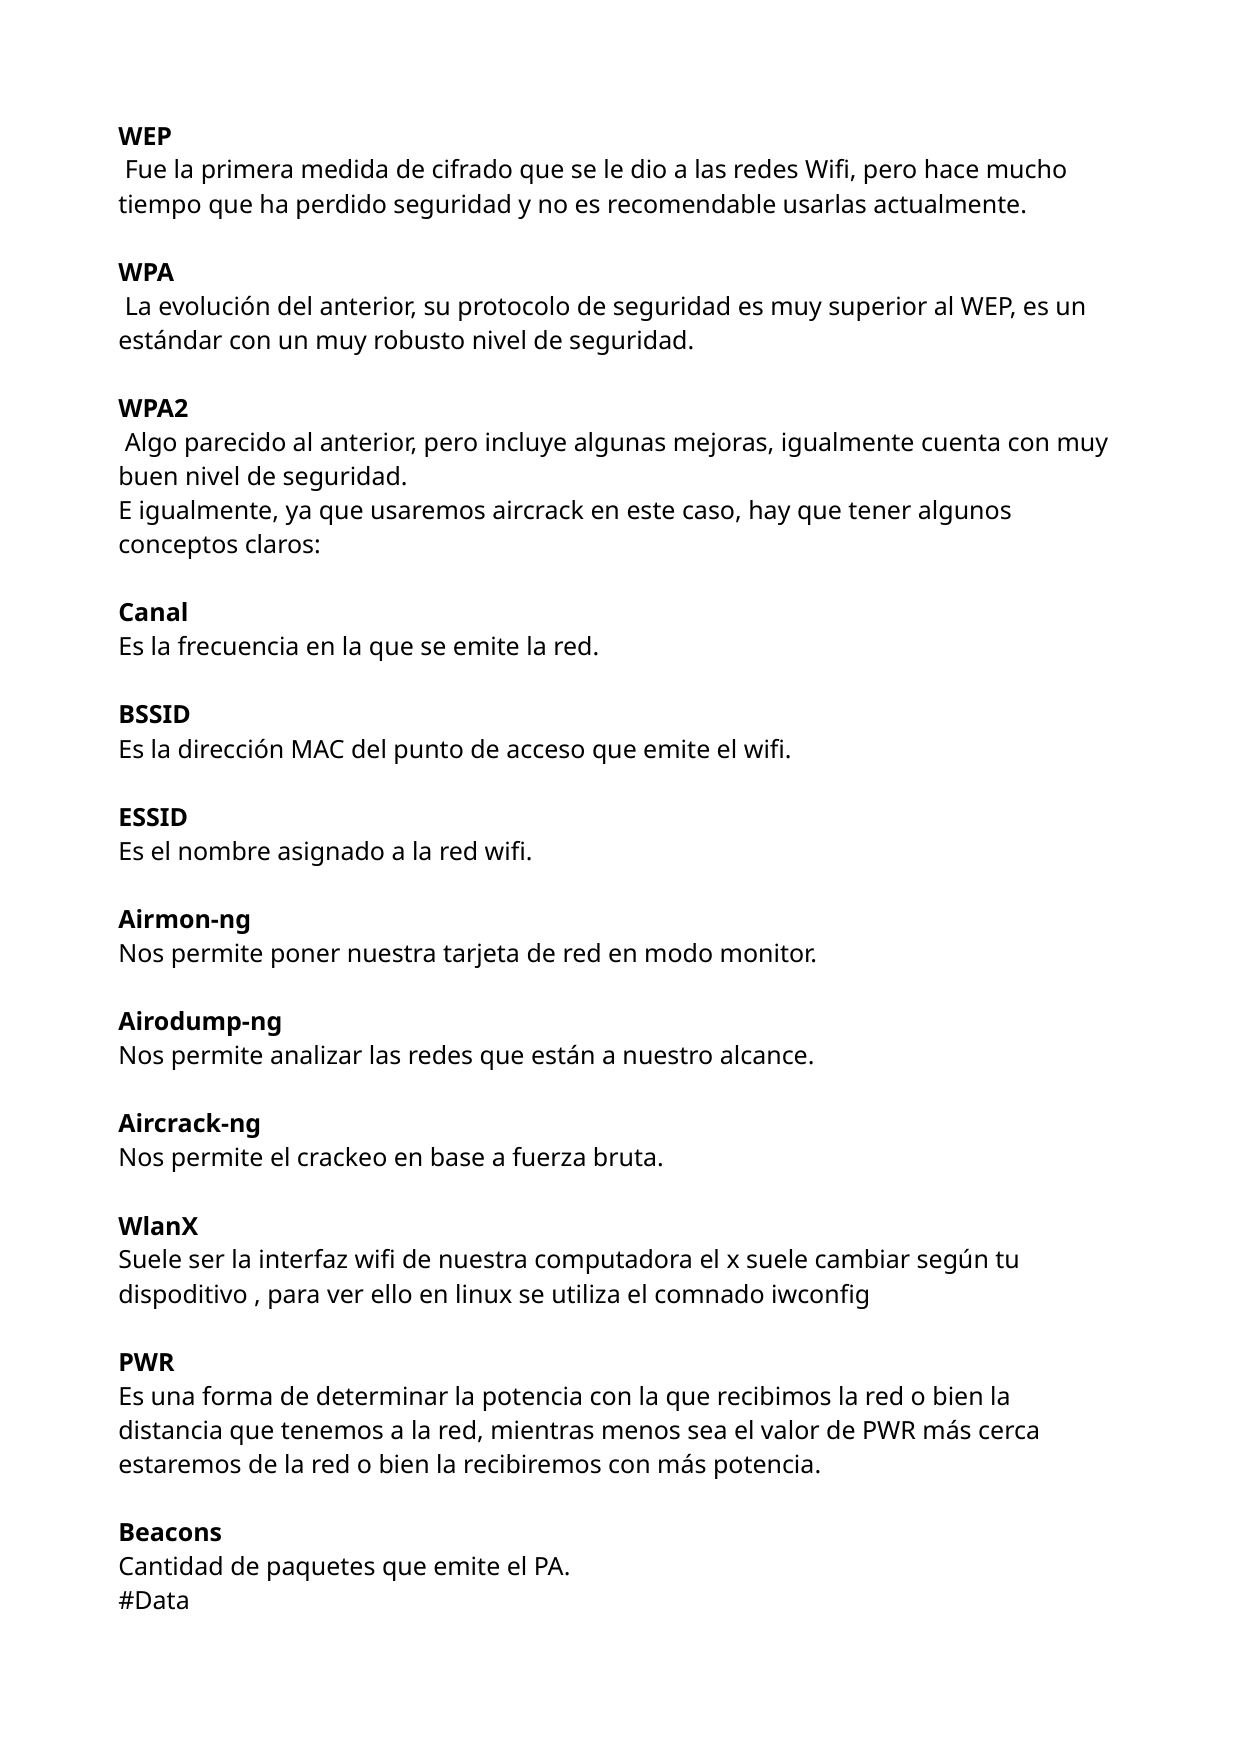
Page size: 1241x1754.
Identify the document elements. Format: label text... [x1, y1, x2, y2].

text PWR [118, 1344, 1122, 1378]
text Airmon-ng [118, 902, 1122, 936]
text La evolución del anterior, su protocolo de seguridad es muy superior al WEP, es un estándar con un muy robusto nivel de seguridad. [118, 288, 1122, 357]
text WPA2 [118, 391, 1122, 425]
text Suele ser la interfaz wifi de nuestra computadora el x suele cambiar según tu dispoditivo , para ver ello en linux se utiliza el comnado iwconfig [118, 1242, 1122, 1310]
text Es la frecuencia en la que se emite la red. [118, 629, 1122, 663]
text WEP [118, 118, 1122, 152]
text Aircrack-ng [118, 1106, 1122, 1140]
text Es la dirección MAC del punto de acceso que emite el wifi. [118, 731, 1122, 765]
text Cantidad de paquetes que emite el PA. [118, 1549, 1122, 1583]
text Airodump-ng [118, 1004, 1122, 1038]
text BSSID [118, 697, 1122, 731]
text Nos permite analizar las redes que están a nuestro alcance. [118, 1038, 1122, 1072]
text Canal [118, 595, 1122, 629]
text Es una forma de determinar la potencia con la que recibimos la red o bien la distancia que tenemos a la red, mientras menos sea el valor de PWR más cerca estaremos de la red o bien la recibiremos con más potencia. [118, 1378, 1122, 1481]
text Nos permite el crackeo en base a fuerza bruta. [118, 1140, 1122, 1174]
text Nos permite poner nuestra tarjeta de red en modo monitor. [118, 936, 1122, 970]
text WPA [118, 254, 1122, 288]
text #Data [118, 1583, 1122, 1617]
text Algo parecido al anterior, pero incluye algunas mejoras, igualmente cuenta con muy buen nivel de seguridad. [118, 425, 1122, 493]
text ESSID [118, 799, 1122, 833]
text Es el nombre asignado a la red wifi. [118, 833, 1122, 867]
text E igualmente, ya que usaremos aircrack en este caso, hay que tener algunos conceptos claros: [118, 493, 1122, 561]
text Fue la primera medida de cifrado que se le dio a las redes Wifi, pero hace mucho tiempo que ha perdido seguridad y no es recomendable usarlas actualmente. [118, 152, 1122, 220]
text Beacons [118, 1515, 1122, 1549]
text WlanX [118, 1208, 1122, 1242]
